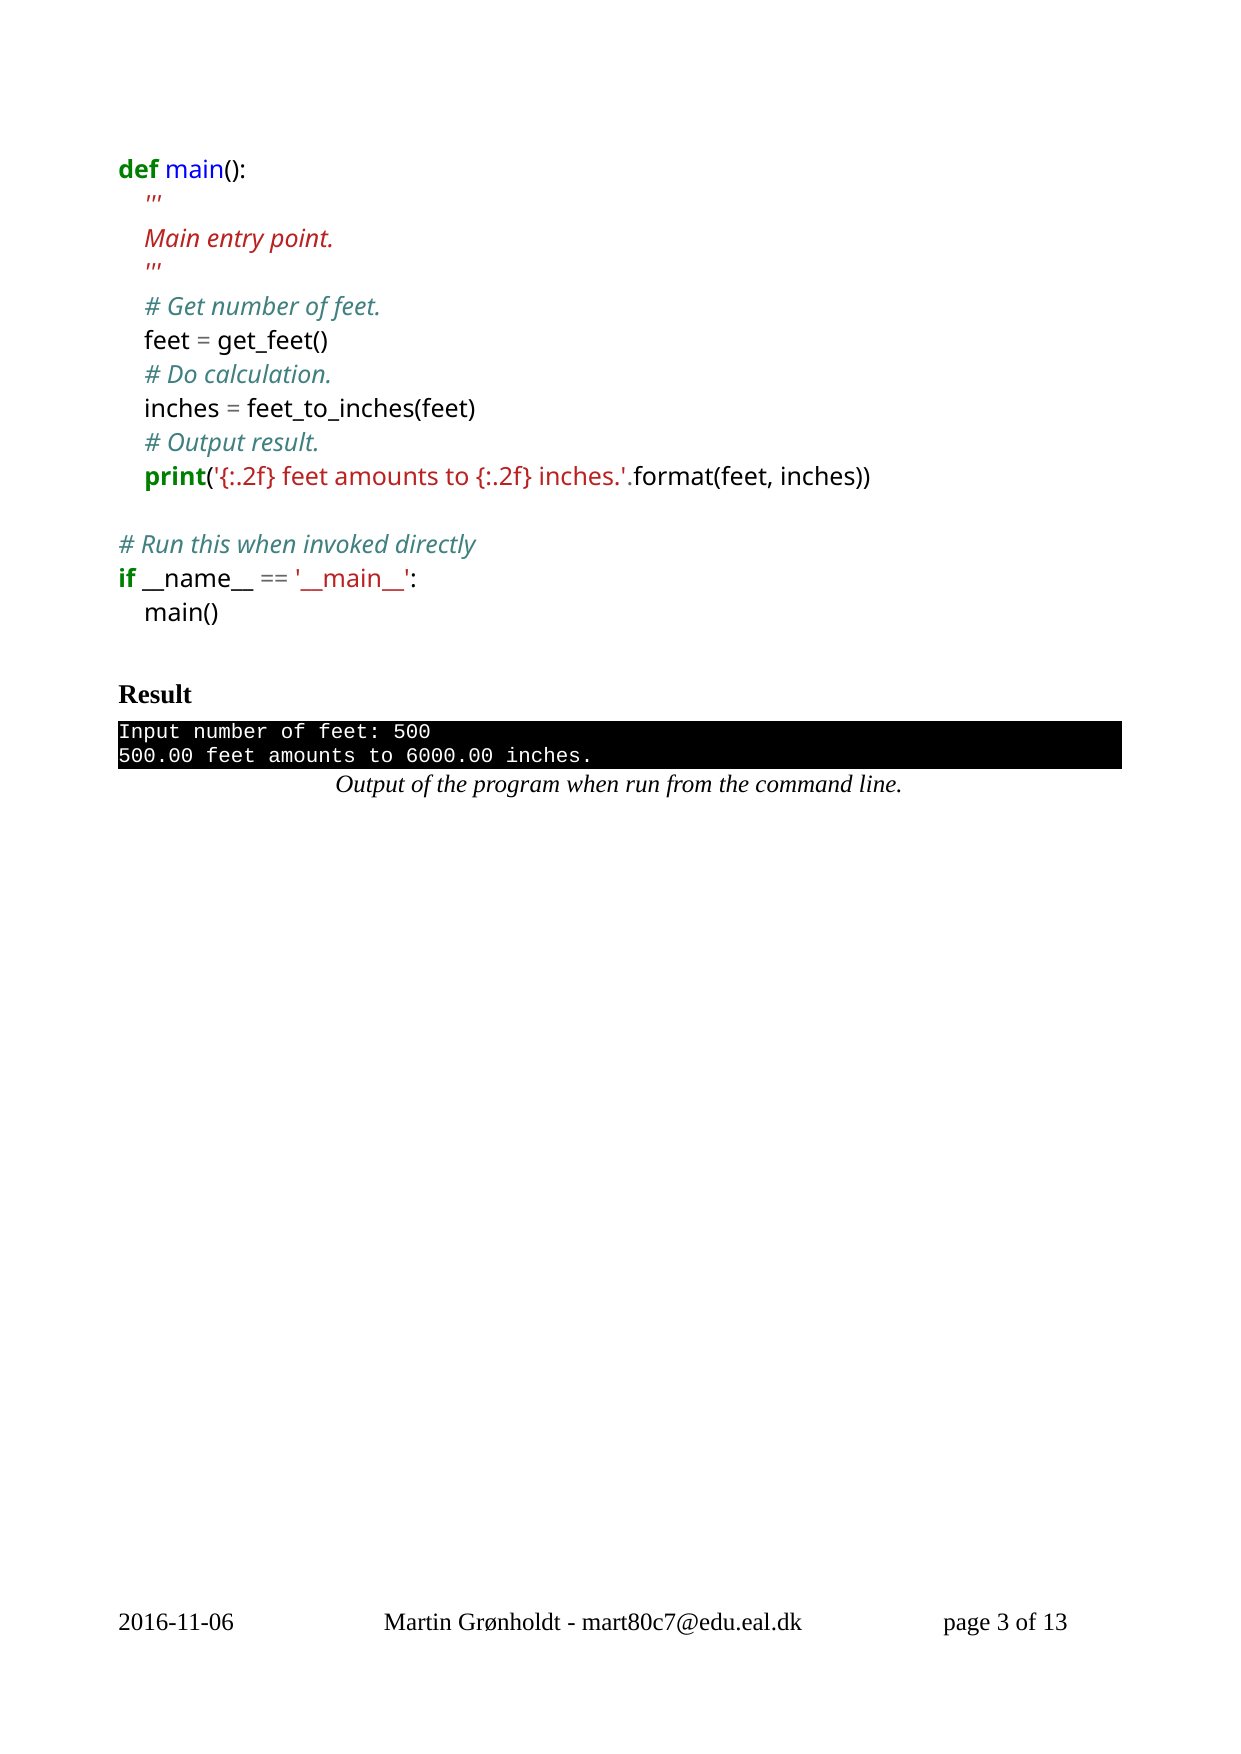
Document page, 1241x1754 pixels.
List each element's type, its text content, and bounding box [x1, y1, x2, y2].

text main() [118, 595, 1122, 629]
text def main(): [118, 152, 1122, 186]
text Input number of feet: 500 [118, 721, 1122, 745]
text Output of the program when run from the command line. [118, 769, 1122, 797]
text feet = get_feet() [118, 322, 1122, 357]
subtitle Result [118, 678, 1122, 709]
text inches = feet_to_inches(feet) [118, 391, 1122, 425]
text ''' [118, 186, 1122, 220]
text # Do calculation. [118, 357, 1122, 391]
text # Run this when invoked directly [118, 527, 1122, 561]
text print('{:.2f} feet amounts to {:.2f} inches.'.format(feet, inches)) [118, 459, 1122, 493]
text # Output result. [118, 425, 1122, 459]
text 500.00 feet amounts to 6000.00 inches. [118, 745, 1122, 769]
text ''' [118, 254, 1122, 288]
text if __name__ == '__main__': [118, 561, 1122, 595]
text Main entry point. [118, 220, 1122, 254]
text # Get number of feet. [118, 288, 1122, 322]
